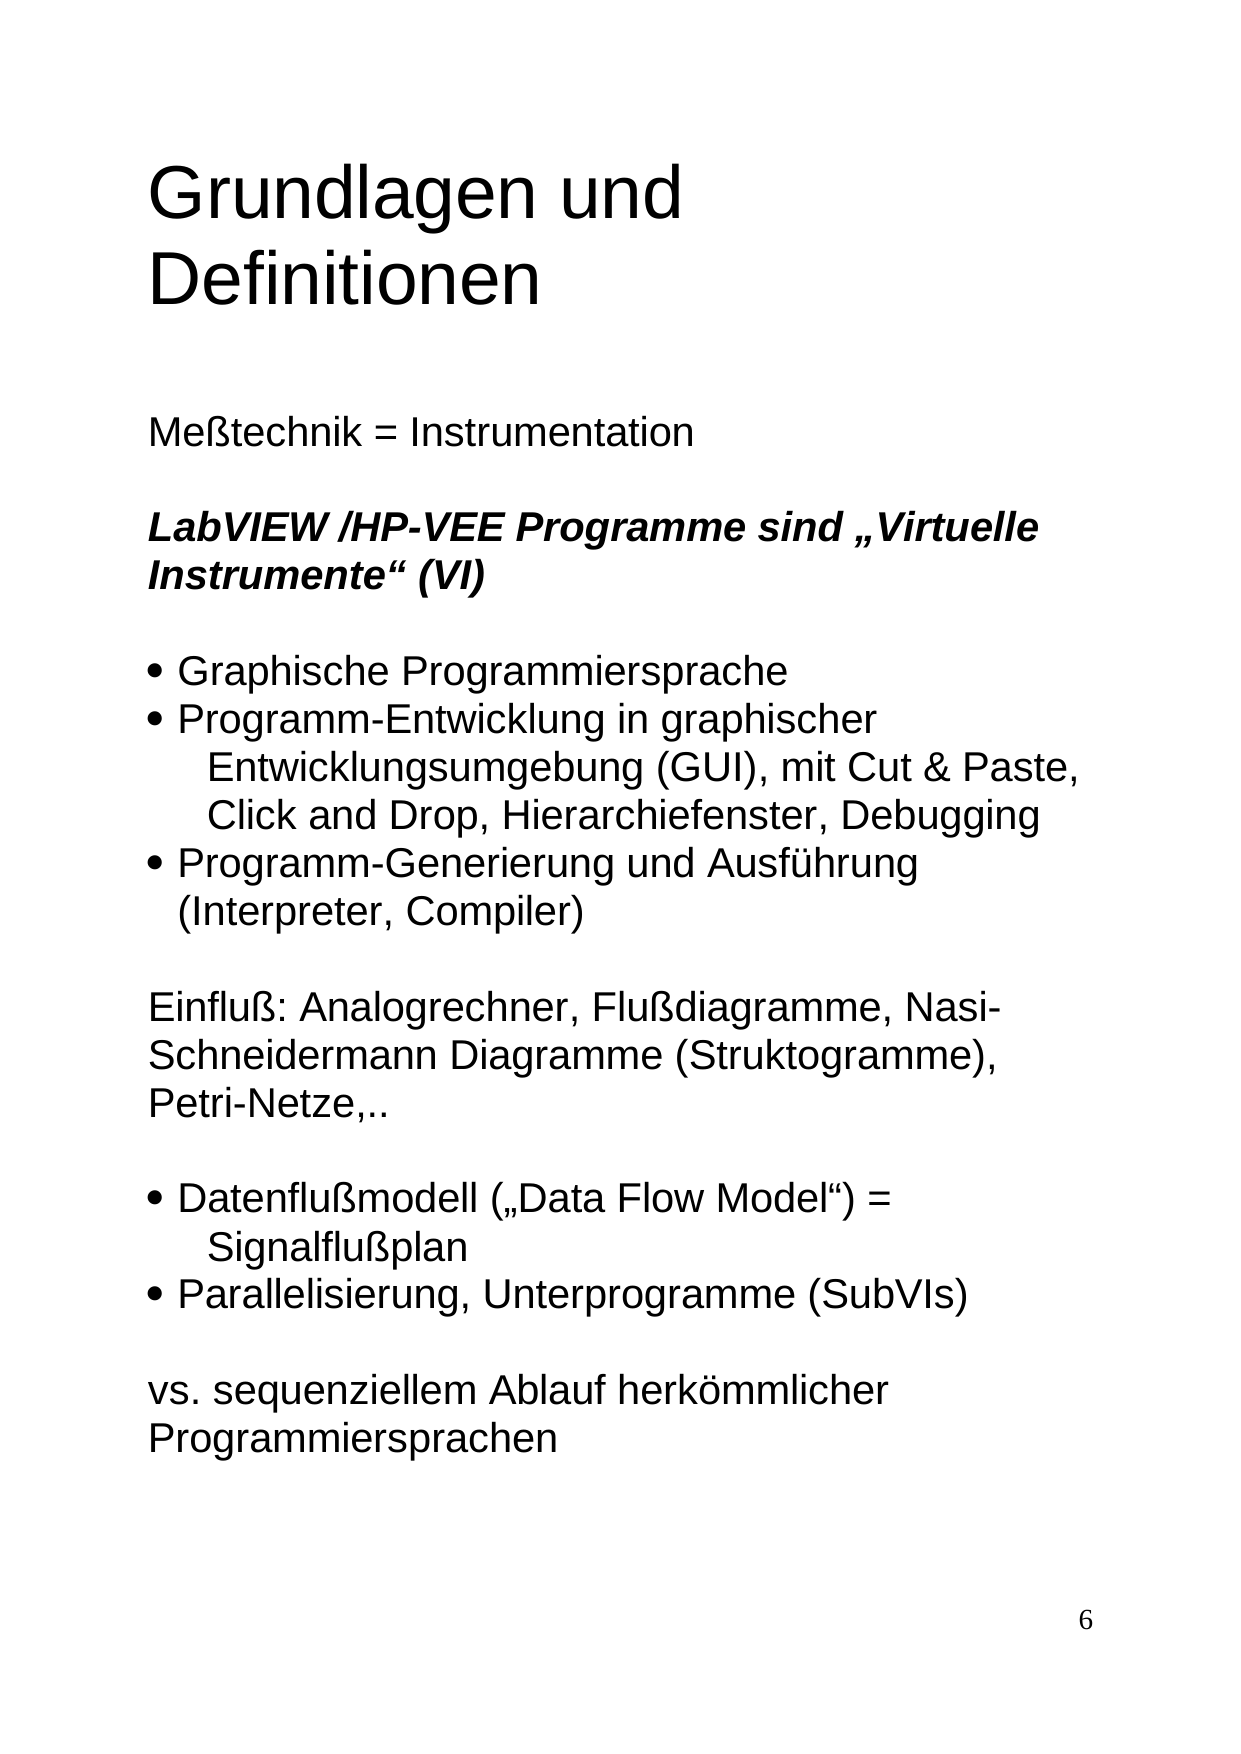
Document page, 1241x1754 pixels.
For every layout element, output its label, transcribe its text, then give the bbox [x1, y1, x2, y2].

text vs. sequenziellem Ablauf herkömmlicher Programmiersprachen [148, 1366, 1093, 1462]
list Parallelisierung, Unterprogramme (SubVIs) [148, 1270, 1093, 1318]
list Graphische Programmiersprache [148, 647, 1093, 694]
text Meßtechnik = Instrumentation [148, 407, 1093, 455]
list Programm-Entwicklung in graphischer Entwicklungsumgebung (GUI), mit Cut & Paste, Click and Drop, Hierarchiefenster, Debugging [148, 694, 1093, 838]
text Grundlagen und Definitionen [148, 148, 1093, 321]
list Datenflußmodell („Data Flow Model“) = Signalflußplan [148, 1174, 1093, 1270]
list Programm-Generierung und Ausführung (Interpreter, Compiler) [148, 838, 1093, 934]
text Einfluß: Analogrechner, Flußdiagramme, Nasi-Schneidermann Diagramme (Struktogramme), Petri-Netze,.. [148, 982, 1093, 1126]
text LabVIEW /HP-VEE Programme sind „Virtuelle Instrumente“ (VI) [148, 503, 1093, 599]
